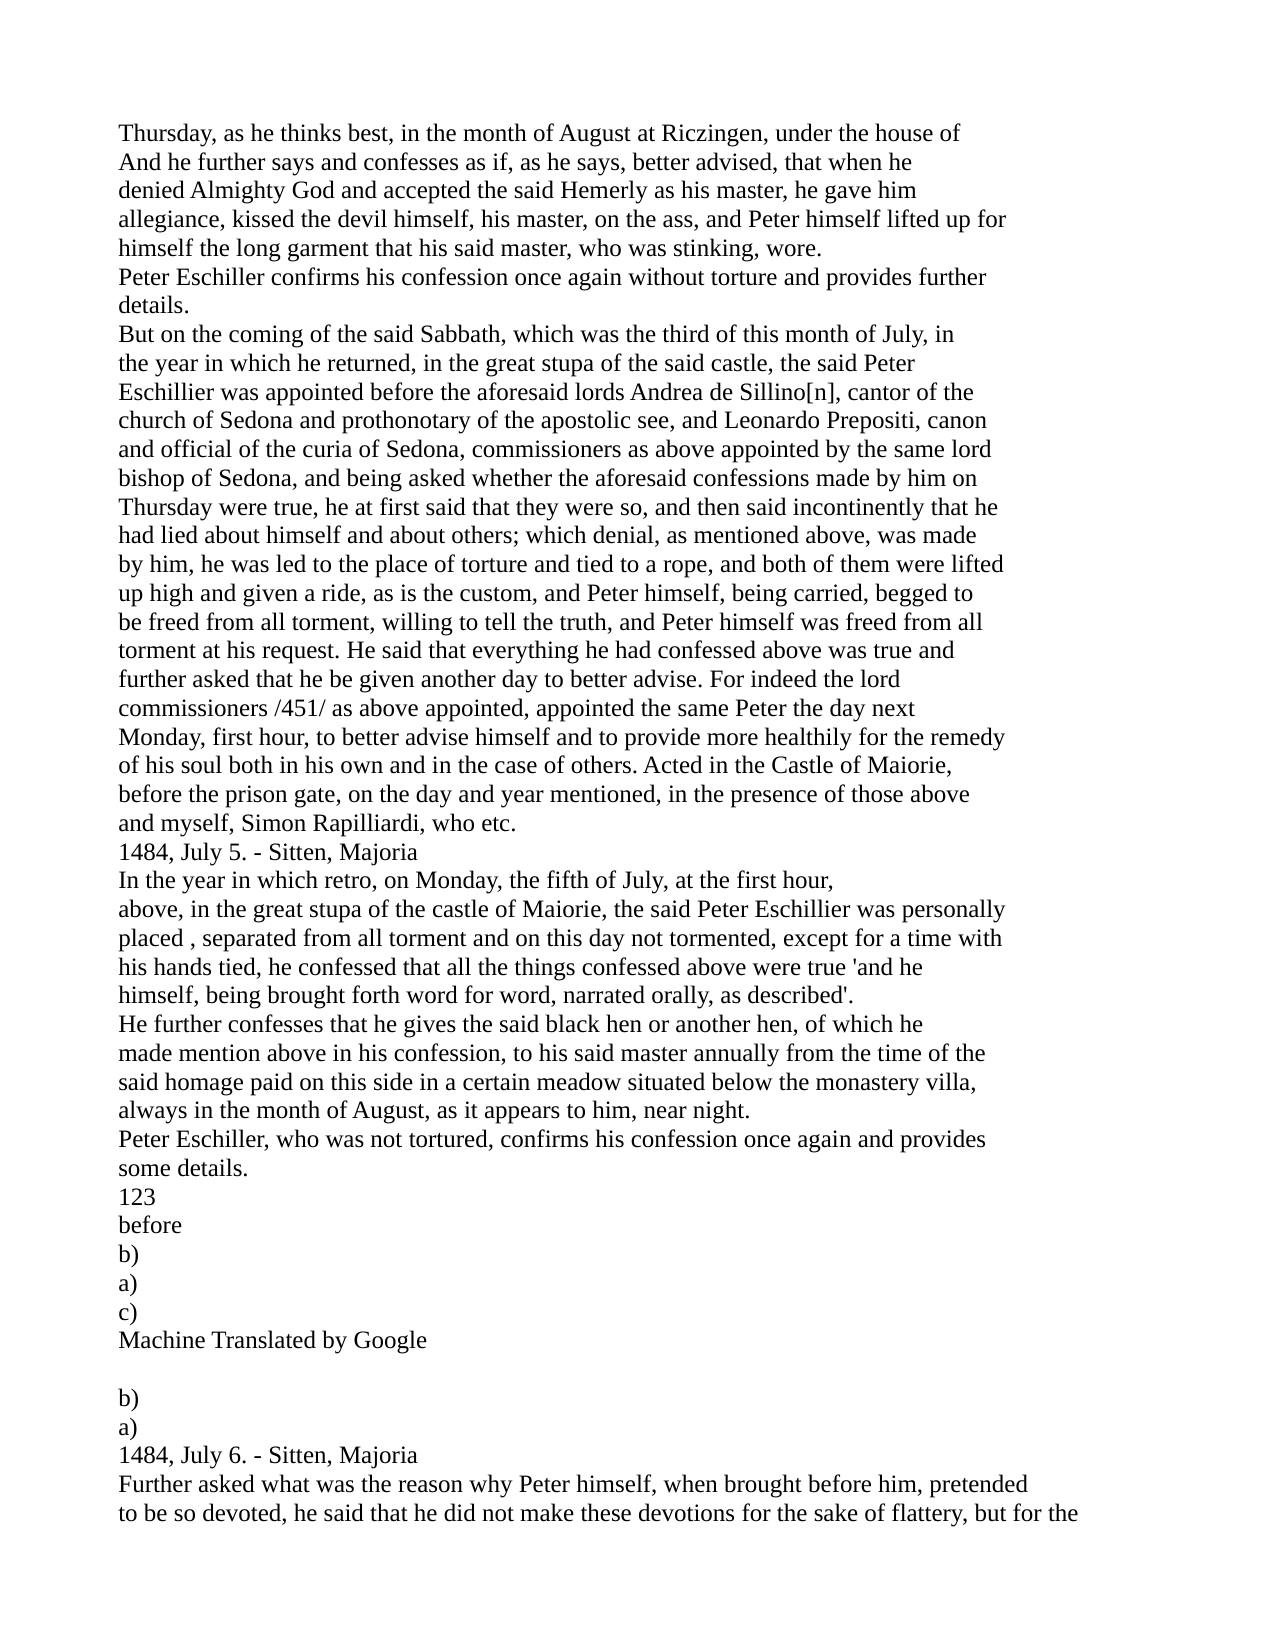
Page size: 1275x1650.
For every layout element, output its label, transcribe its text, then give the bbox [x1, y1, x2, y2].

text bishop of Sedona, and being asked whether the aforesaid confessions made by him on [118, 463, 1157, 492]
text church of Sedona and prothonotary of the apostolic see, and Leonardo Prepositi, canon [118, 406, 1157, 434]
text Thursday, as he thinks best, in the month of August at Riczingen, under the house of [118, 118, 1157, 147]
text c) [118, 1297, 1157, 1326]
text Further asked what was the reason why Peter himself, when brought before him, pretended [118, 1469, 1157, 1498]
text made mention above in his confession, to his said master annually from the time of the [118, 1038, 1157, 1067]
text by him, he was led to the place of torture and tied to a rope, and both of them were lifted [118, 549, 1157, 578]
text above, in the great stupa of the castle of Maiorie, the said Peter Eschillier was personally [118, 894, 1157, 923]
text had lied about himself and about others; which denial, as mentioned above, was made [118, 521, 1157, 549]
text But on the coming of the said Sabbath, which was the third of this month of July, in [118, 319, 1157, 348]
text commissioners /451/ as above appointed, appointed the same Peter the day next [118, 693, 1157, 722]
text Peter Eschiller confirms his confession once again without torture and provides further [118, 262, 1157, 291]
text some details. [118, 1153, 1157, 1182]
text denied Almighty God and accepted the said Hemerly as his master, he gave him [118, 176, 1157, 204]
text And he further says and confesses as if, as he says, better advised, that when he [118, 147, 1157, 176]
text He further confesses that he gives the said black hen or another hen, of which he [118, 1009, 1157, 1038]
text 1484, July 5. - Sitten, Majoria [118, 837, 1157, 866]
text himself the long garment that his said master, who was stinking, wore. [118, 233, 1157, 262]
text b) [118, 1239, 1157, 1268]
text In the year in which retro, on Monday, the fifth of July, at the first hour, [118, 866, 1157, 894]
text torment at his request. He said that everything he had confessed above was true and [118, 636, 1157, 664]
text the year in which he returned, in the great stupa of the said castle, the said Peter [118, 348, 1157, 377]
text before [118, 1211, 1157, 1239]
text Peter Eschiller, who was not tortured, confirms his confession once again and provides [118, 1124, 1157, 1153]
text 1484, July 6. - Sitten, Majoria [118, 1441, 1157, 1469]
text Thursday were true, he at first said that they were so, and then said incontinently that he [118, 492, 1157, 521]
text a) [118, 1268, 1157, 1297]
text to be so devoted, he said that he did not make these devotions for the sake of flattery, but for the [118, 1498, 1157, 1527]
text his hands tied, he confessed that all the things confessed above were true 'and he [118, 952, 1157, 981]
text Eschillier was appointed before the aforesaid lords Andrea de Sillino[n], cantor of the [118, 377, 1157, 406]
text himself, being brought forth word for word, narrated orally, as described'. [118, 981, 1157, 1009]
text before the prison gate, on the day and year mentioned, in the presence of those above [118, 779, 1157, 808]
text details. [118, 291, 1157, 319]
text further asked that he be given another day to better advise. For indeed the lord [118, 664, 1157, 693]
text Machine Translated by Google [118, 1326, 1157, 1354]
text be freed from all torment, willing to tell the truth, and Peter himself was freed from all [118, 607, 1157, 636]
text up high and given a ride, as is the custom, and Peter himself, being carried, begged to [118, 578, 1157, 607]
text allegiance, kissed the devil himself, his master, on the ass, and Peter himself lifted up for [118, 204, 1157, 233]
text placed , separated from all torment and on this day not tormented, except for a time with [118, 923, 1157, 952]
text Monday, first hour, to better advise himself and to provide more healthily for the remedy [118, 722, 1157, 751]
text said homage paid on this side in a certain meadow situated below the monastery villa, [118, 1067, 1157, 1096]
text of his soul both in his own and in the case of others. Acted in the Castle of Maiorie, [118, 751, 1157, 779]
text 123 [118, 1182, 1157, 1211]
text and official of the curia of Sedona, commissioners as above appointed by the same lord [118, 434, 1157, 463]
text a) [118, 1412, 1157, 1441]
text and myself, Simon Rapilliardi, who etc. [118, 808, 1157, 837]
text always in the month of August, as it appears to him, near night. [118, 1096, 1157, 1124]
text b) [118, 1383, 1157, 1412]
